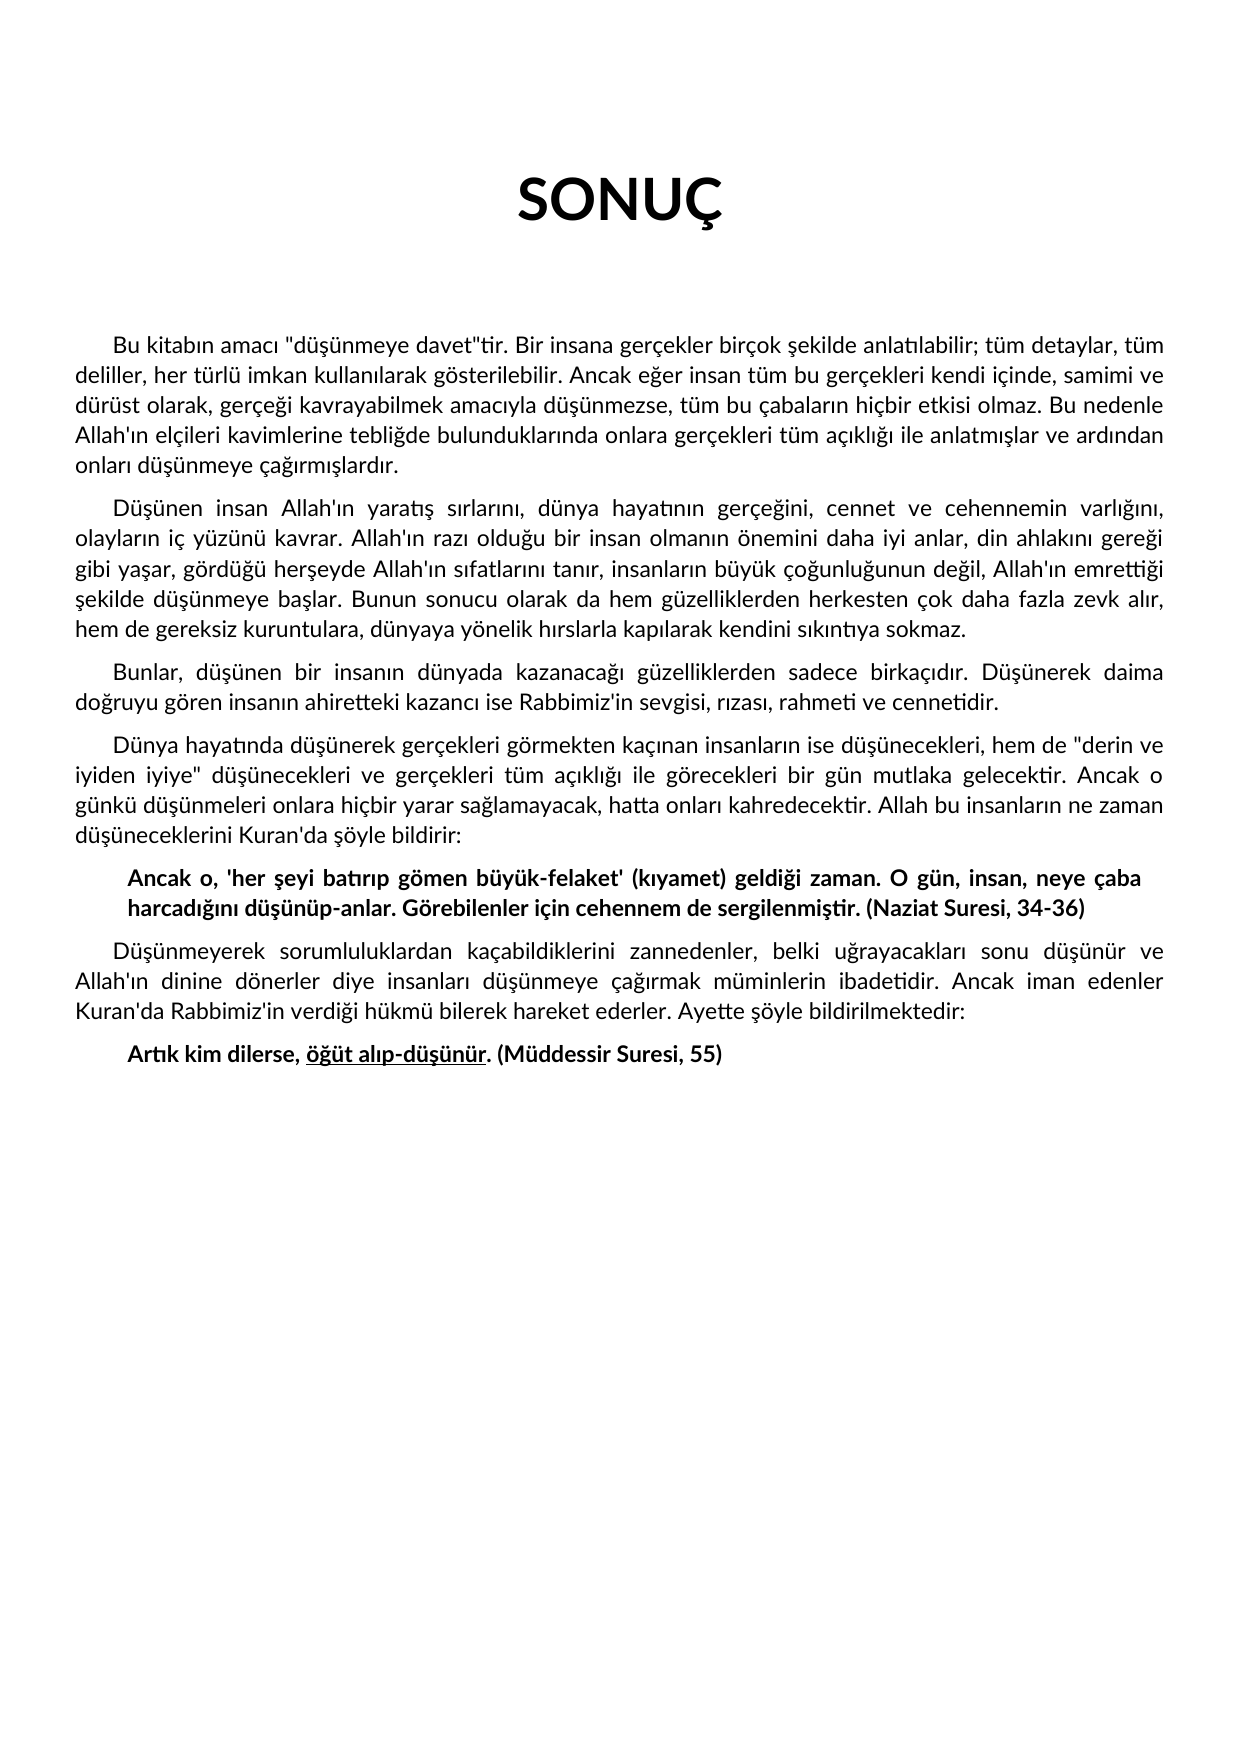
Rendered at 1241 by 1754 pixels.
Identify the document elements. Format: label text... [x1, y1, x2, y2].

text Ancak o, 'her şeyi batırıp gömen büyük-felaket' (kıyamet) geldiği zaman. O gün, insan, neye çaba harcadığını düşünüp-anlar. Görebilenler için cehennem de sergilenmiştir. (Naziat Suresi, 34-36) [127, 864, 1143, 921]
subtitle SONUÇ [75, 162, 1165, 232]
text Bunlar, düşünen bir insanın dünyada kazanacağı güzelliklerden sadece birkaçıdır. Düşünerek daima doğruyu gören insanın ahiretteki kazancı ise Rabbimiz'in sevgisi, rızası, rahmeti ve cennetidir. [75, 657, 1165, 715]
text Bu kitabın amacı "düşünmeye davet"tir. Bir insana gerçekler birçok şekilde anlatılabilir; tüm detaylar, tüm deliller, her türlü imkan kullanılarak gösterilebilir. Ancak eğer insan tüm bu gerçekleri kendi içinde, samimi ve dürüst olarak, gerçeği kavrayabilmek amacıyla düşünmezse, tüm bu çabaların hiçbir etkisi olmaz. Bu nedenle Allah'ın elçileri kavimlerine tebliğde bulunduklarında onlara gerçekleri tüm açıklığı ile anlatmışlar ve ardından onları düşünmeye çağırmışlardır. [75, 330, 1165, 479]
text Dünya hayatında düşünerek gerçekleri görmekten kaçınan insanların ise düşünecekleri, hem de "derin ve iyiden iyiye" düşünecekleri ve gerçekleri tüm açıklığı ile görecekleri bir gün mutlaka gelecektir. Ancak o günkü düşünmeleri onlara hiçbir yarar sağlamayacak, hatta onları kahredecektir. Allah bu insanların ne zaman düşüneceklerini Kuran'da şöyle bildirir: [75, 730, 1165, 848]
text Artık kim dilerse, öğüt alıp-düşünür. (Müddessir Suresi, 55) [127, 1040, 1143, 1067]
text Düşünen insan Allah'ın yaratış sırlarını, dünya hayatının gerçeğini, cennet ve cehennemin varlığını, olayların iç yüzünü kavrar. Allah'ın razı olduğu bir insan olmanın önemini daha iyi anlar, din ahlakını gereği gibi yaşar, gördüğü herşeyde Allah'ın sıfatlarını tanır, insanların büyük çoğunluğunun değil, Allah'ın emrettiği şekilde düşünmeye başlar. Bunun sonucu olarak da hem güzelliklerden herkesten çok daha fazla zevk alır, hem de gereksiz kuruntulara, dünyaya yönelik hırslarla kapılarak kendini sıkıntıya sokmaz. [75, 494, 1165, 642]
text Düşünmeyerek sorumluluklardan kaçabildiklerini zannedenler, belki uğrayacakları sonu düşünür ve Allah'ın dinine dönerler diye insanları düşünmeye çağırmak müminlerin ibadetidir. Ancak iman edenler Kuran'da Rabbimiz'in verdiği hükmü bilerek hareket ederler. Ayette şöyle bildirilmektedir: [75, 937, 1165, 1024]
